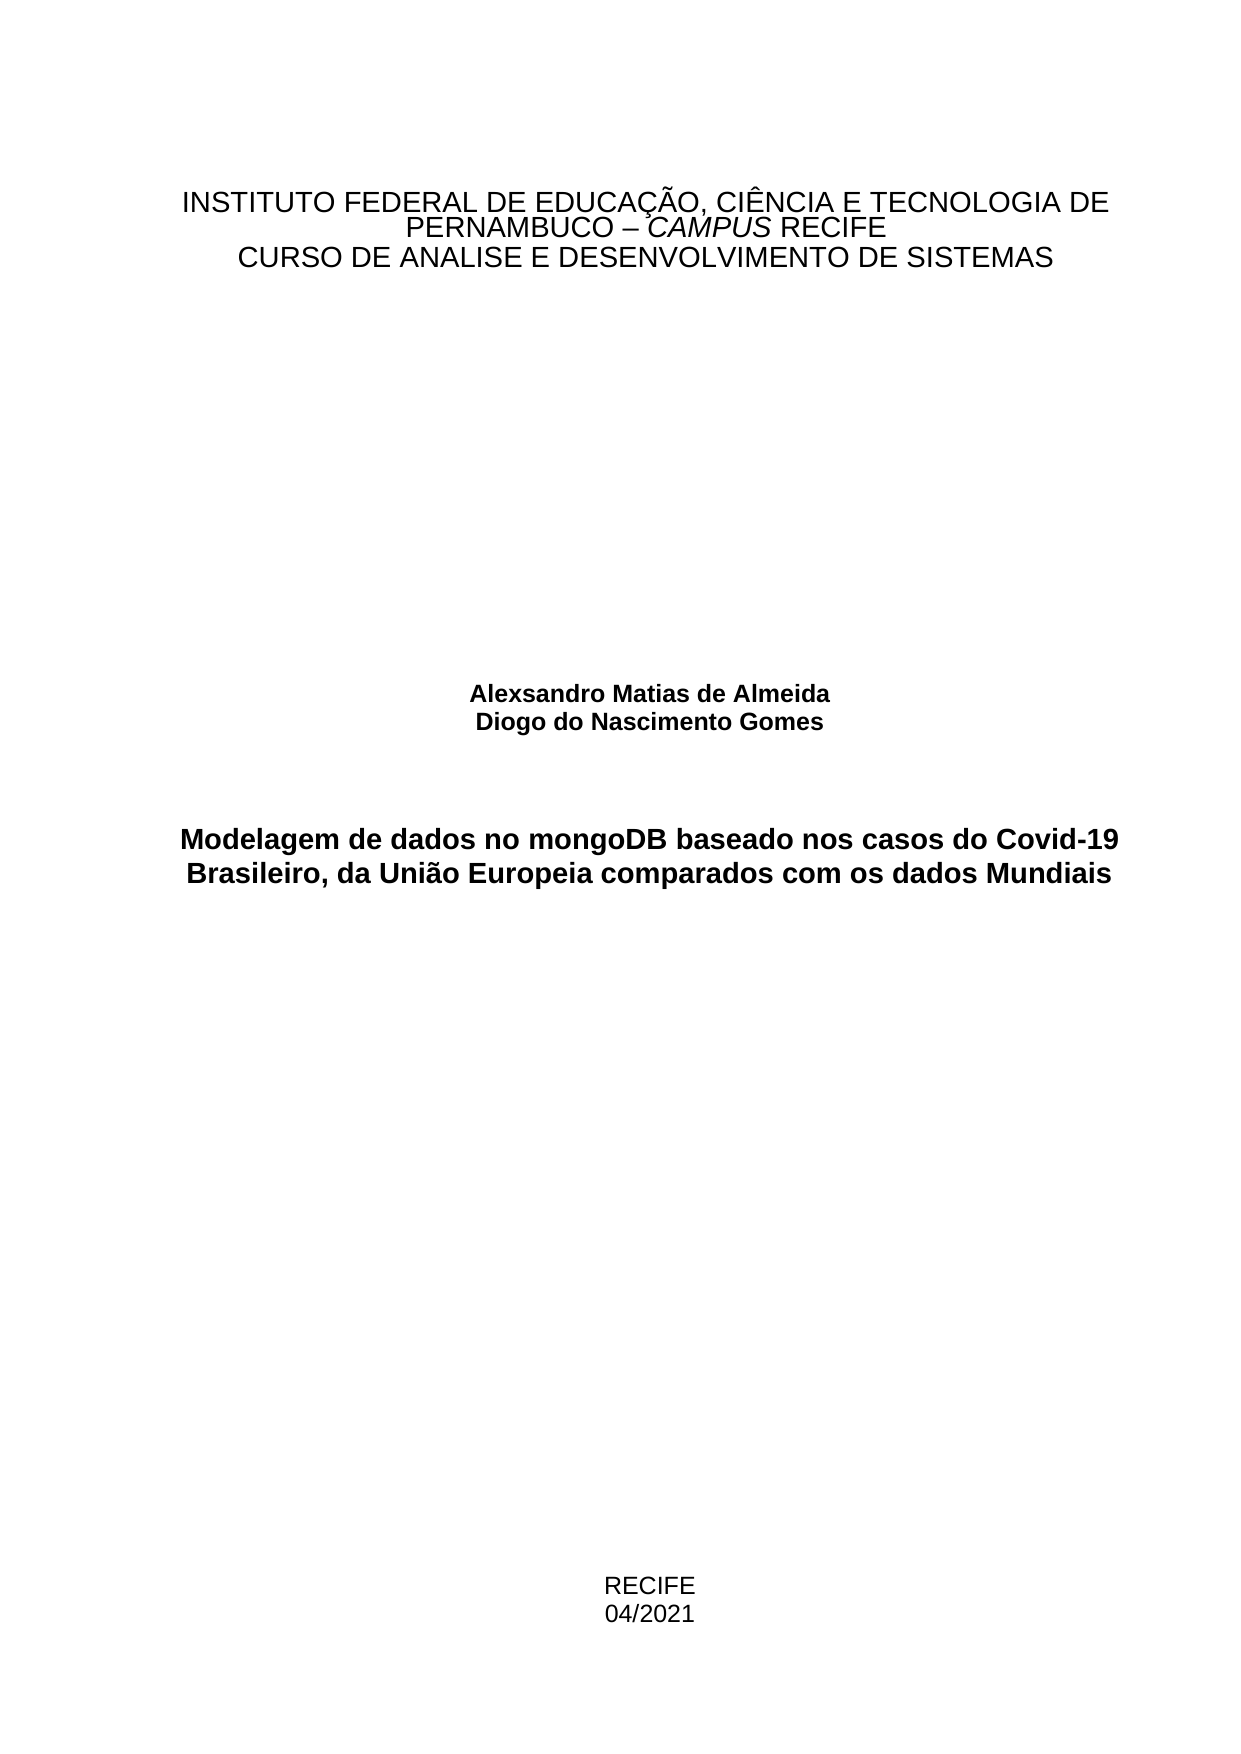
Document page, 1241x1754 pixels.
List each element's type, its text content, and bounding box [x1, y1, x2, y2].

subtitle 04/2021 [177, 1599, 1122, 1628]
subtitle INSTITUTO FEDERAL DE EDUCAÇÃO, CIÊNCIA E TECNOLOGIA DE PERNAMBUCO – CAMPUS RECIFE [142, 185, 1150, 235]
subtitle Alexsandro Matias de Almeida [177, 678, 1122, 707]
subtitle CURSO DE ANALISE E DESENVOLVIMENTO DE SISTEMAS [142, 247, 1150, 272]
subtitle RECIFE [177, 1571, 1122, 1599]
subtitle Modelagem de dados no mongoDB baseado nos casos do Covid-19 Brasileiro, da União Europeia comparados com os dados Mundiais [177, 822, 1122, 889]
subtitle Diogo do Nascimento Gomes [177, 707, 1122, 736]
